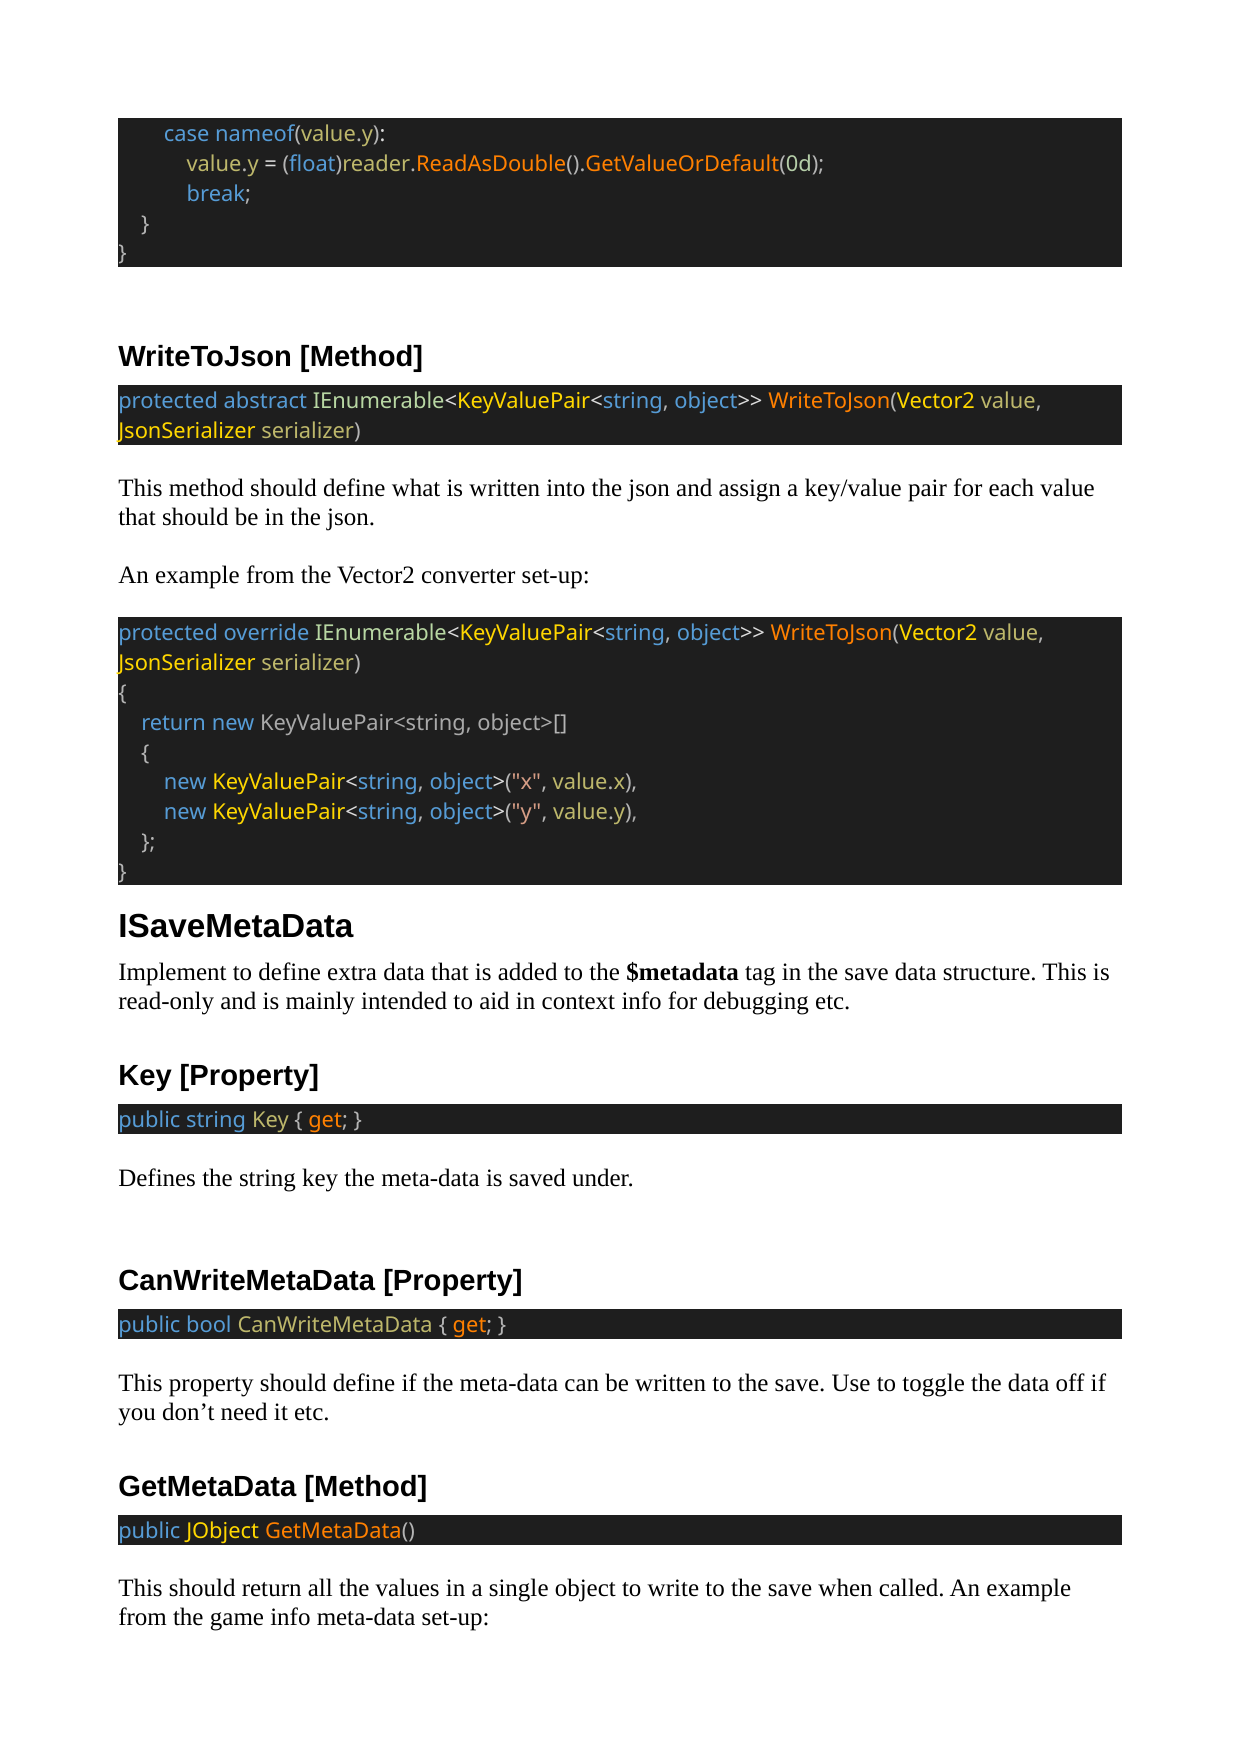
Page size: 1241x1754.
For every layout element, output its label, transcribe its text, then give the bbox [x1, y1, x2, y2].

text Defines the string key the meta-data is saved under. [118, 1163, 1122, 1191]
text This should return all the values in a single object to write to the save when called. An example from the game info meta-data set-up: [118, 1573, 1122, 1631]
text case nameof(value.y): value.y = (float)reader.ReadAsDouble().GetValueOrDefault(0d); break; } } [118, 118, 1122, 267]
text This property should define if the meta-data can be written to the save. Use to toggle the data off if you don’t need it etc. [118, 1368, 1122, 1426]
text This method should define what is written into the json and assign a key/value pair for each value that should be in the json. [118, 473, 1122, 531]
subtitle Key [Property] [118, 1058, 1122, 1092]
text An example from the Vector2 converter set-up: [118, 560, 1122, 588]
text public JObject GetMetaData() [118, 1515, 1122, 1545]
subtitle WriteToJson [Method] [118, 339, 1122, 373]
subtitle GetMetaData [Method] [118, 1469, 1122, 1502]
text protected override IEnumerable<KeyValuePair<string, object>> WriteToJson(Vector2 value, JsonSerializer serializer) { return new KeyValuePair<string, object>[] { new KeyValuePair<string, object>("x", value.x), new KeyValuePair<string, object>("y", value.y), }; } [118, 617, 1122, 885]
subtitle ISaveMetaData [118, 906, 1122, 945]
text Implement to define extra data that is added to the $metadata tag in the save data structure. This is read-only and is mainly intended to aid in context info for debugging etc. [118, 957, 1122, 1015]
text public string Key { get; } [118, 1104, 1122, 1134]
text protected abstract IEnumerable<KeyValuePair<string, object>> WriteToJson(Vector2 value, JsonSerializer serializer) [118, 385, 1122, 445]
text public bool CanWriteMetaData { get; } [118, 1309, 1122, 1339]
subtitle CanWriteMetaData [Property] [118, 1263, 1122, 1297]
